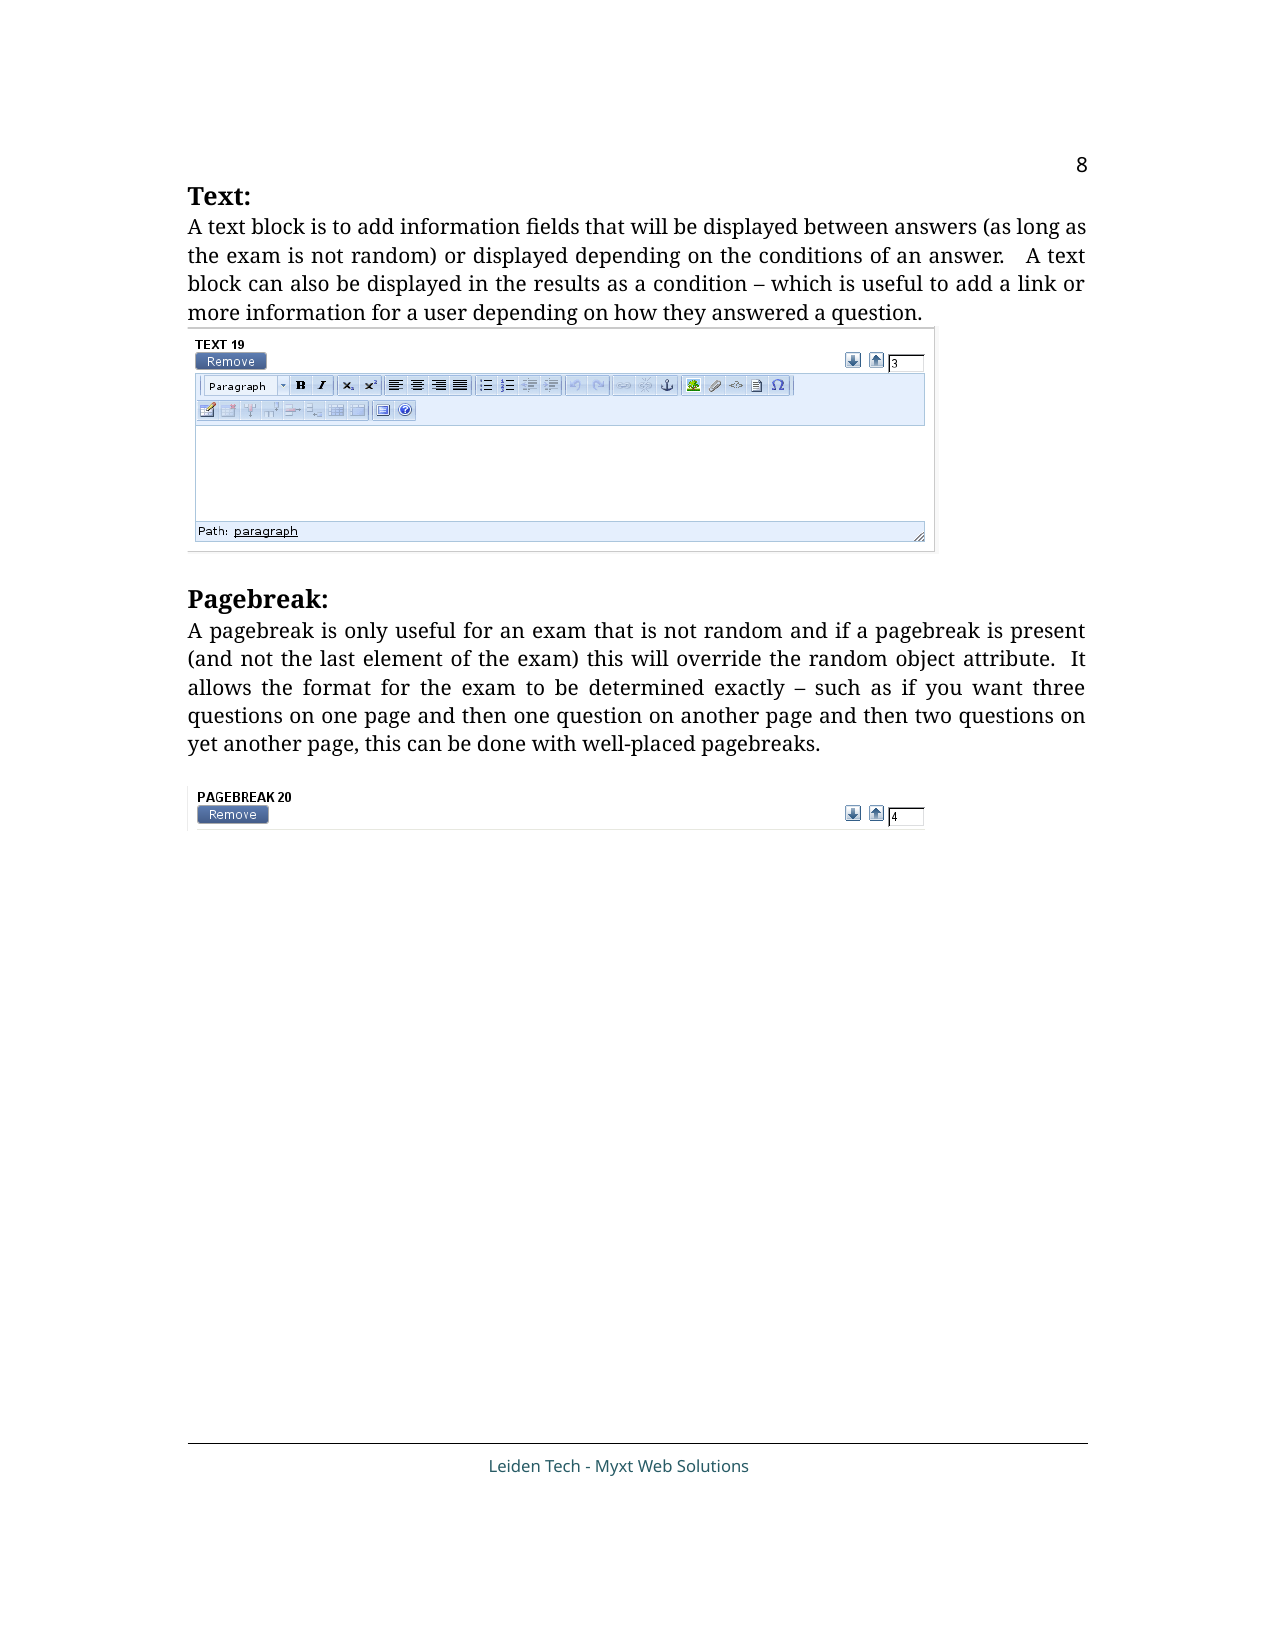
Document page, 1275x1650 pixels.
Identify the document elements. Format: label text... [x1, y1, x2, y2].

text A pagebreak is only useful for an exam that is not random and if a pagebreak is present (and not the last element of the exam) this will override the random object attribute. It allows the format for the exam to be determined exactly – such as if you want three questions on one page and then one question on another page and then two questions on yet another page, this can be done with well-placed pagebreaks. [187, 616, 1087, 758]
picture [187, 326, 939, 554]
text A text block is to add information fields that will be displayed between answers (as long as the exam is not random) or displayed depending on the conditions of an answer. A text block can also be displayed in the results as a condition – which is useful to add a link or more information for a user depending on how they answered a question. [187, 212, 1087, 326]
text Pagebreak: [187, 582, 1087, 616]
picture [187, 786, 930, 831]
text Text: [187, 178, 1087, 212]
